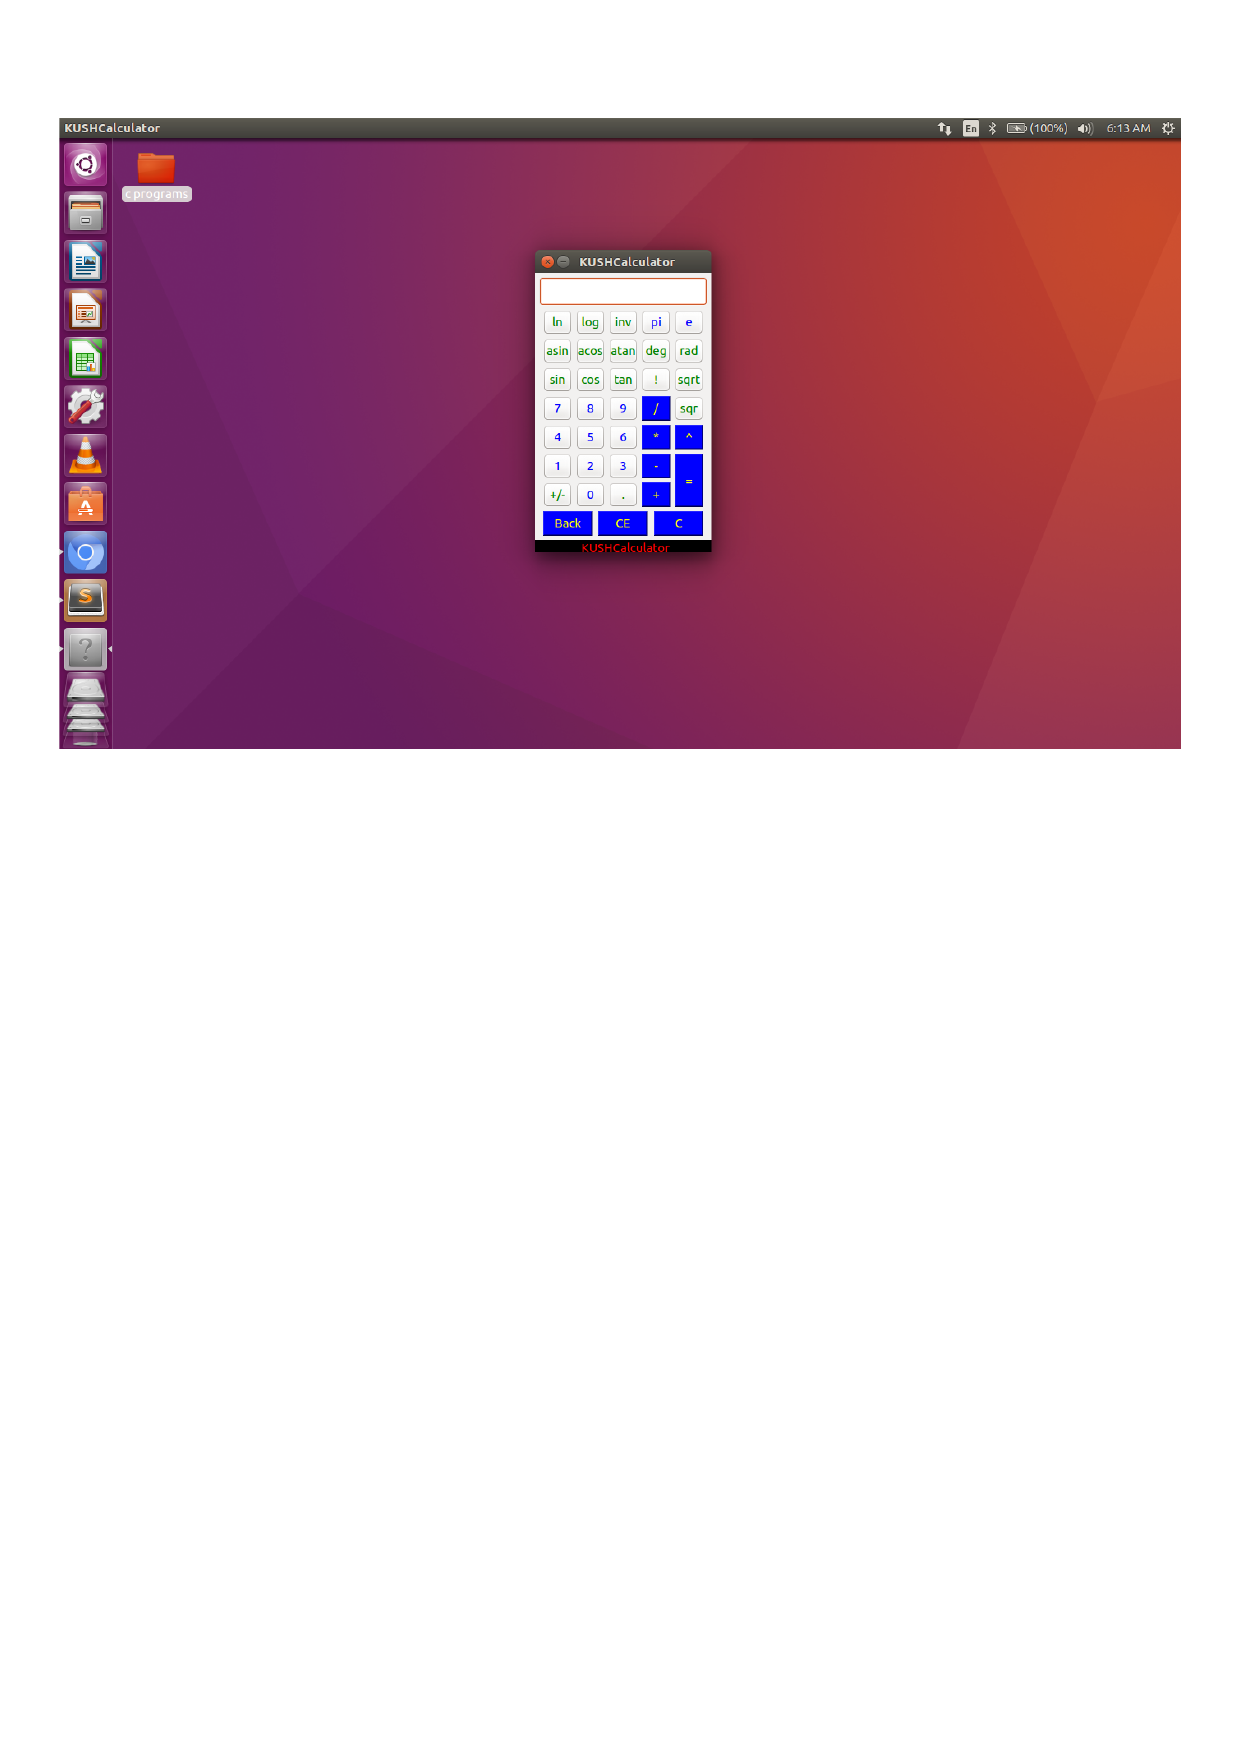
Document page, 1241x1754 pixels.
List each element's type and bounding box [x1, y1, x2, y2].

picture [59, 118, 1181, 749]
